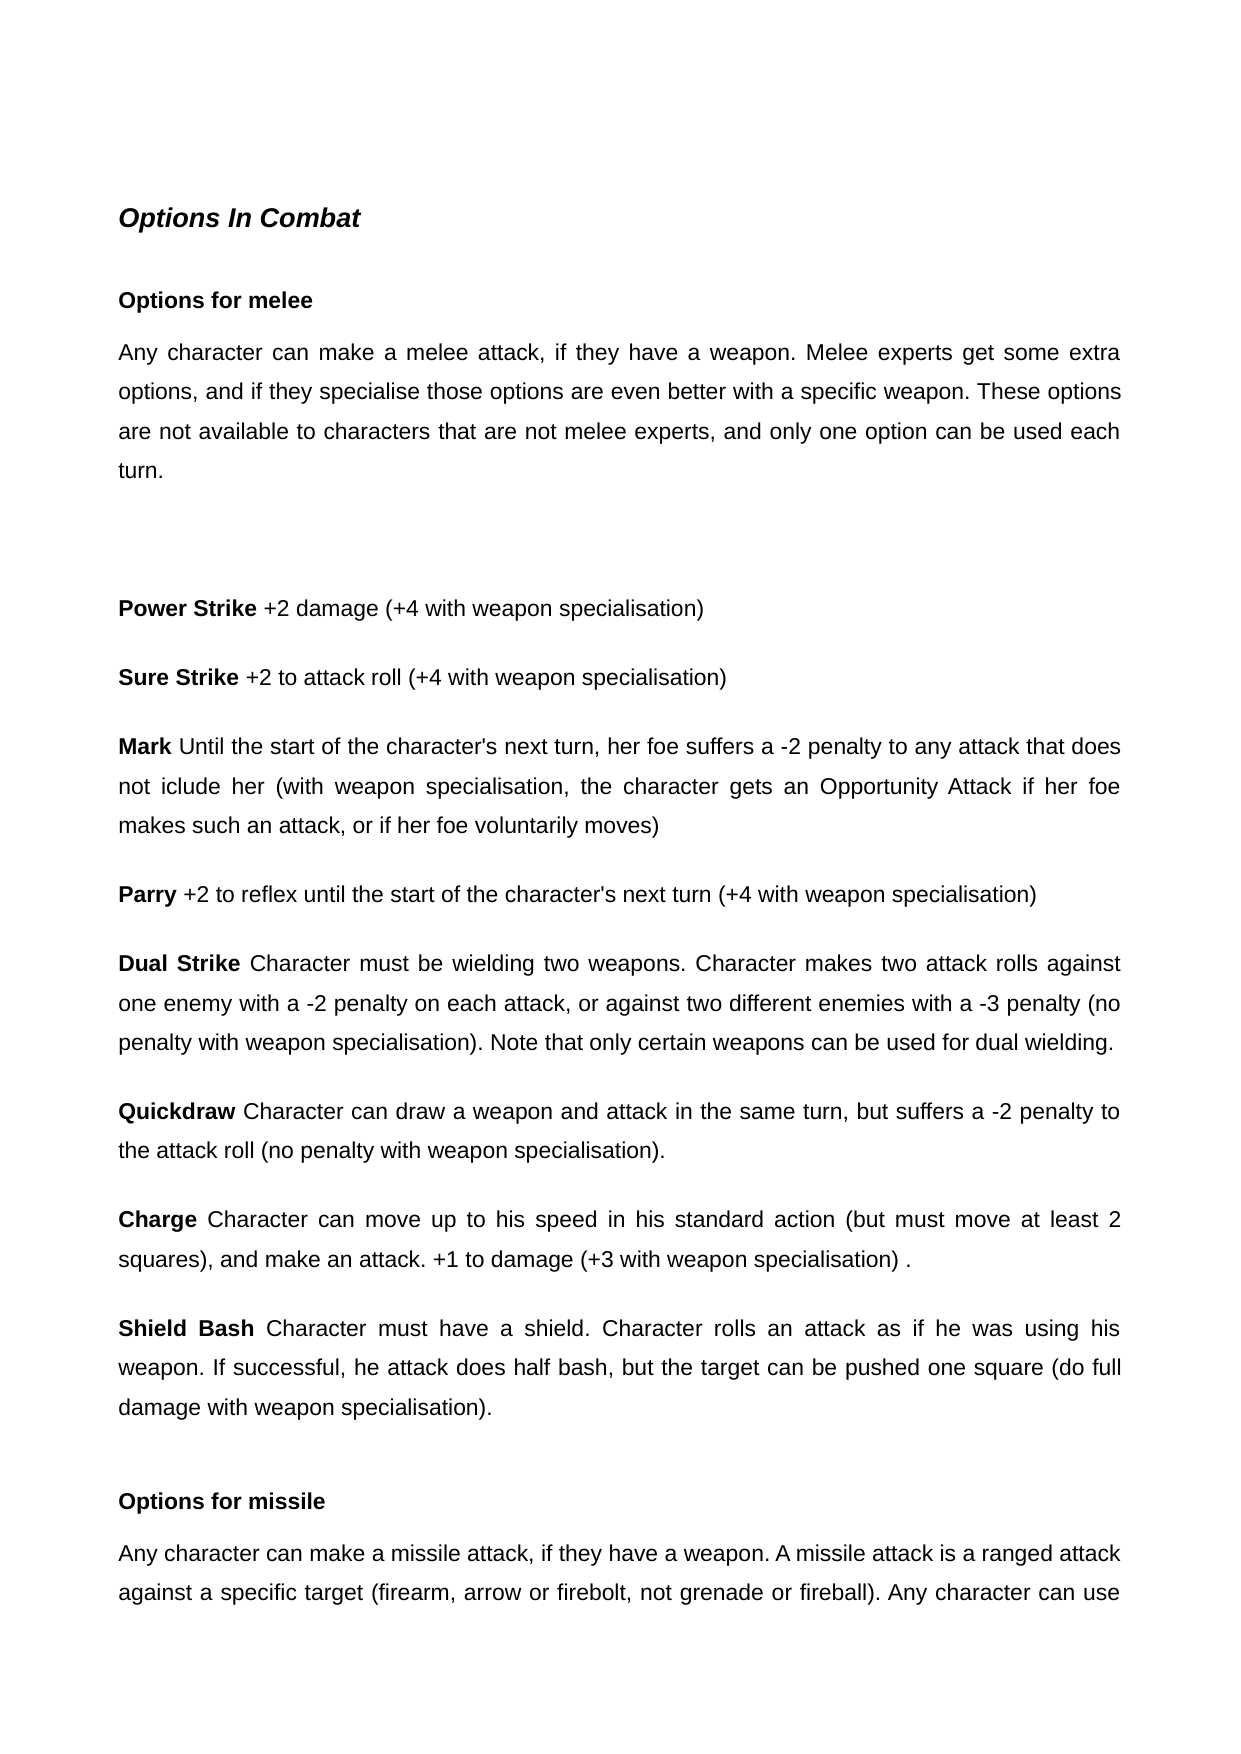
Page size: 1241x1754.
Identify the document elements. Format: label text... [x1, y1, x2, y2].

text Quickdraw Character can draw a weapon and attack in the same turn, but suffers a -2 penalty to the attack roll (no penalty with weapon specialisation). [118, 1098, 1122, 1164]
text Any character can make a missile attack, if they have a weapon. A missile attack is a ranged attack against a specific target (firearm, arrow or firebolt, not grenade or fireball). Any character can use [118, 1540, 1122, 1606]
text Parry +2 to reflex until the start of the character's next turn (+4 with weapon specialisation) [118, 881, 1122, 907]
subtitle Options for missile [118, 1488, 1122, 1514]
subtitle Options for melee [118, 287, 1122, 313]
text Sure Strike +2 to attack roll (+4 with weapon specialisation) [118, 664, 1122, 691]
text Charge Character can move up to his speed in his standard action (but must move at least 2 squares), and make an attack. +1 to damage (+3 with weapon specialisation) . [118, 1206, 1122, 1272]
text Power Strike +2 damage (+4 with weapon specialisation) [118, 595, 1122, 622]
subtitle Options In Combat [118, 202, 1122, 234]
text Dual Strike Character must be wielding two weapons. Character makes two attack rolls against one enemy with a -2 penalty on each attack, or against two different enemies with a -3 penalty (no penalty with weapon specialisation). Note that only certain weapons can be used for dual wielding. [118, 950, 1122, 1055]
text Any character can make a melee attack, if they have a weapon. Melee experts get some extra options, and if they specialise those options are even better with a specific weapon. These options are not available to characters that are not melee experts, and only one option can be used each turn. [118, 339, 1122, 484]
text Mark Until the start of the character's next turn, her foe suffers a -2 penalty to any attack that does not iclude her (with weapon specialisation, the character gets an Opportunity Attack if her foe makes such an attack, or if her foe voluntarily moves) [118, 733, 1122, 838]
text Shield Bash Character must have a shield. Character rolls an attack as if he was using his weapon. If successful, he attack does half bash, but the target can be pushed one square (do full damage with weapon specialisation). [118, 1315, 1122, 1420]
